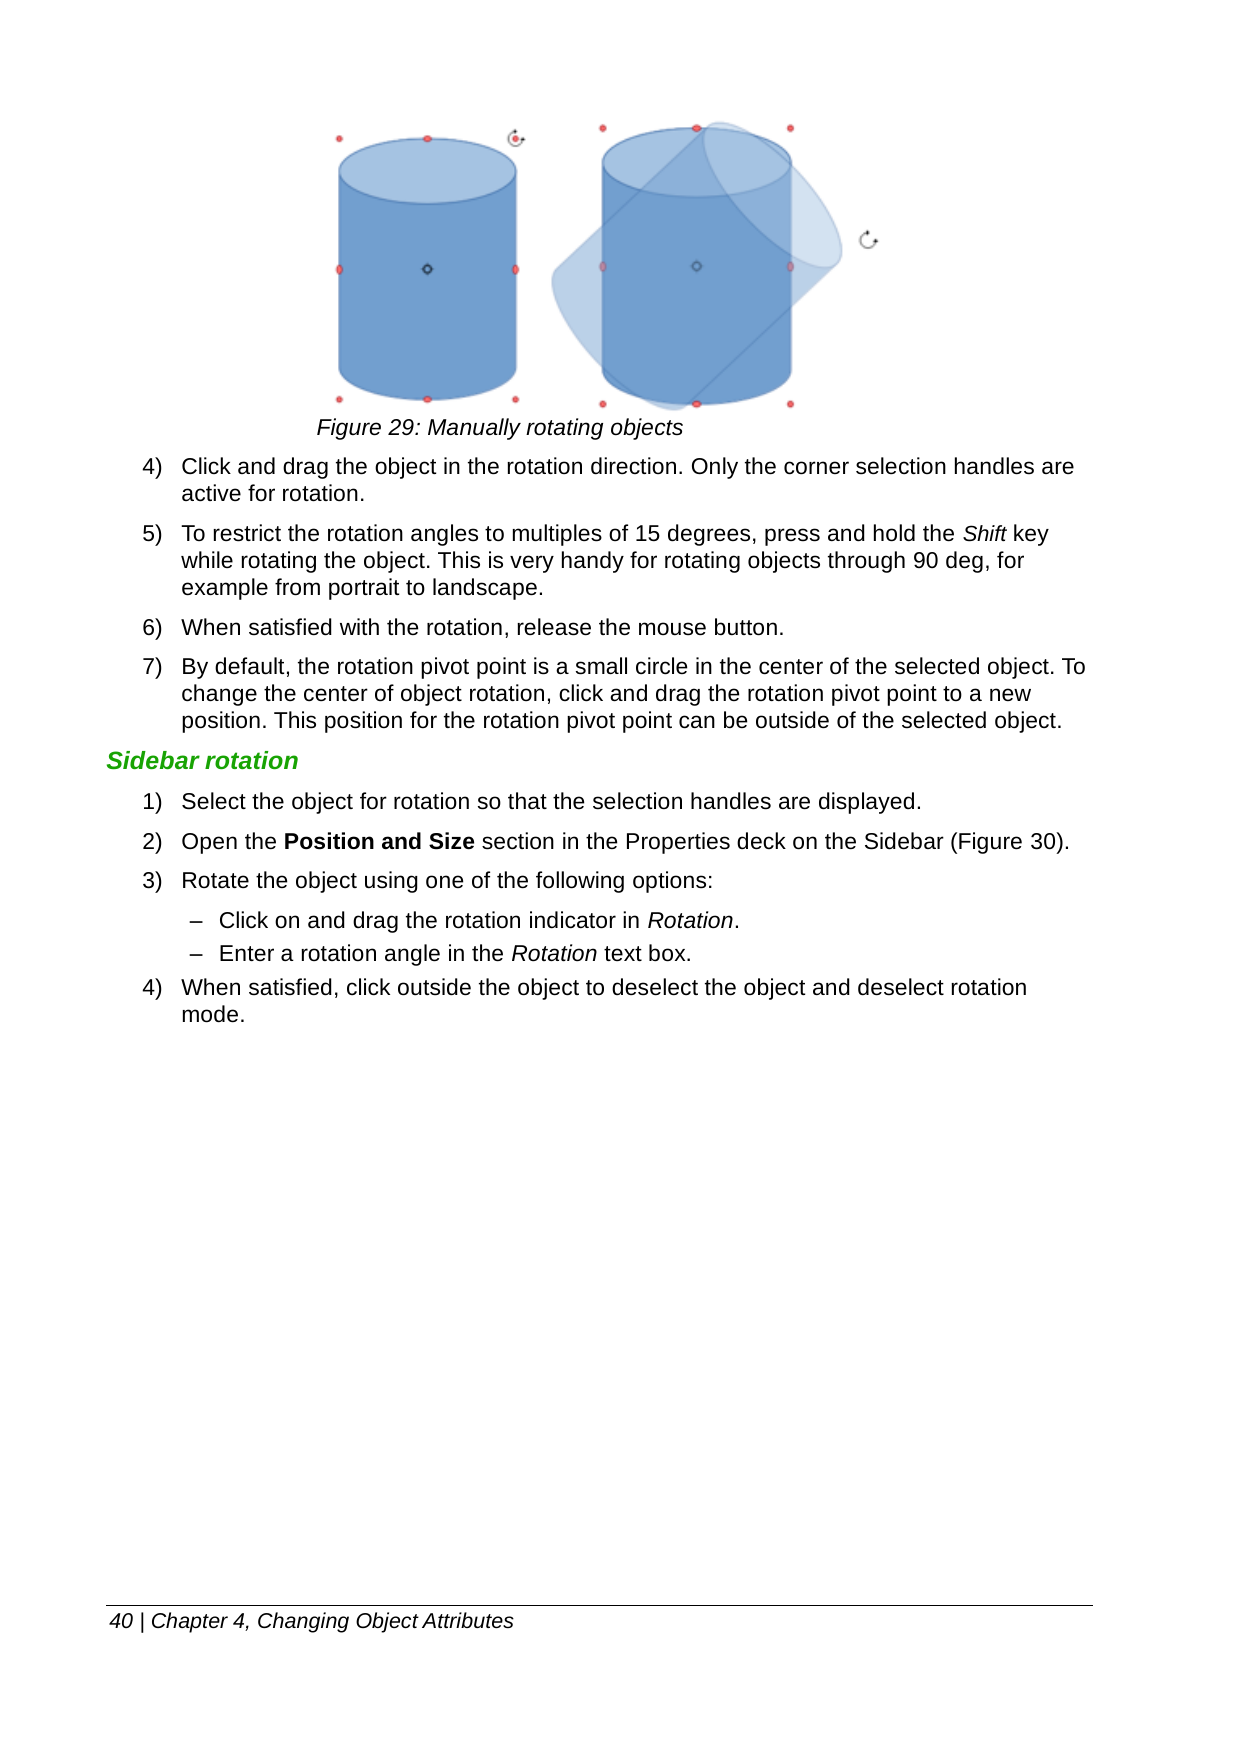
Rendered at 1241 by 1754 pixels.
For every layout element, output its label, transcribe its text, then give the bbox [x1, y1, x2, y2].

list Click on and drag the rotation indicator in Rotation. [189, 906, 1093, 933]
list Select the object for rotation so that the selection handles are displayed. [162, 788, 1093, 815]
list Click and drag the object in the rotation direction. Only the corner selection handles are active for rotation. [162, 452, 1093, 507]
list By default, the rotation pivot point is a small circle in the center of the selected object. To change the center of object rotation, click and drag the rotation pivot point to a new position. This position for the rotation pivot point can be outside of the selected object. [162, 652, 1093, 734]
list When satisfied, click outside the object to deselect the object and deselect rotation mode. [162, 973, 1093, 1027]
picture [316, 118, 883, 414]
text Figure 29: Manually rotating objects [316, 414, 882, 440]
list To restrict the rotation angles to multiples of 15 degrees, press and hold the Shift key while rotating the object. This is very handy for rotating objects through 90 deg, for example from portrait to landscape. [162, 519, 1093, 600]
list Open the Position and Size section in the Properties deck on the Sidebar (Figure 30). [162, 827, 1093, 854]
list When satisfied with the rotation, release the mouse button. [162, 613, 1093, 640]
list Enter a rotation angle in the Rotation text box. [189, 940, 1093, 967]
subtitle Sidebar rotation [106, 746, 1093, 775]
list Rotate the object using one of the following options: [162, 867, 1093, 894]
